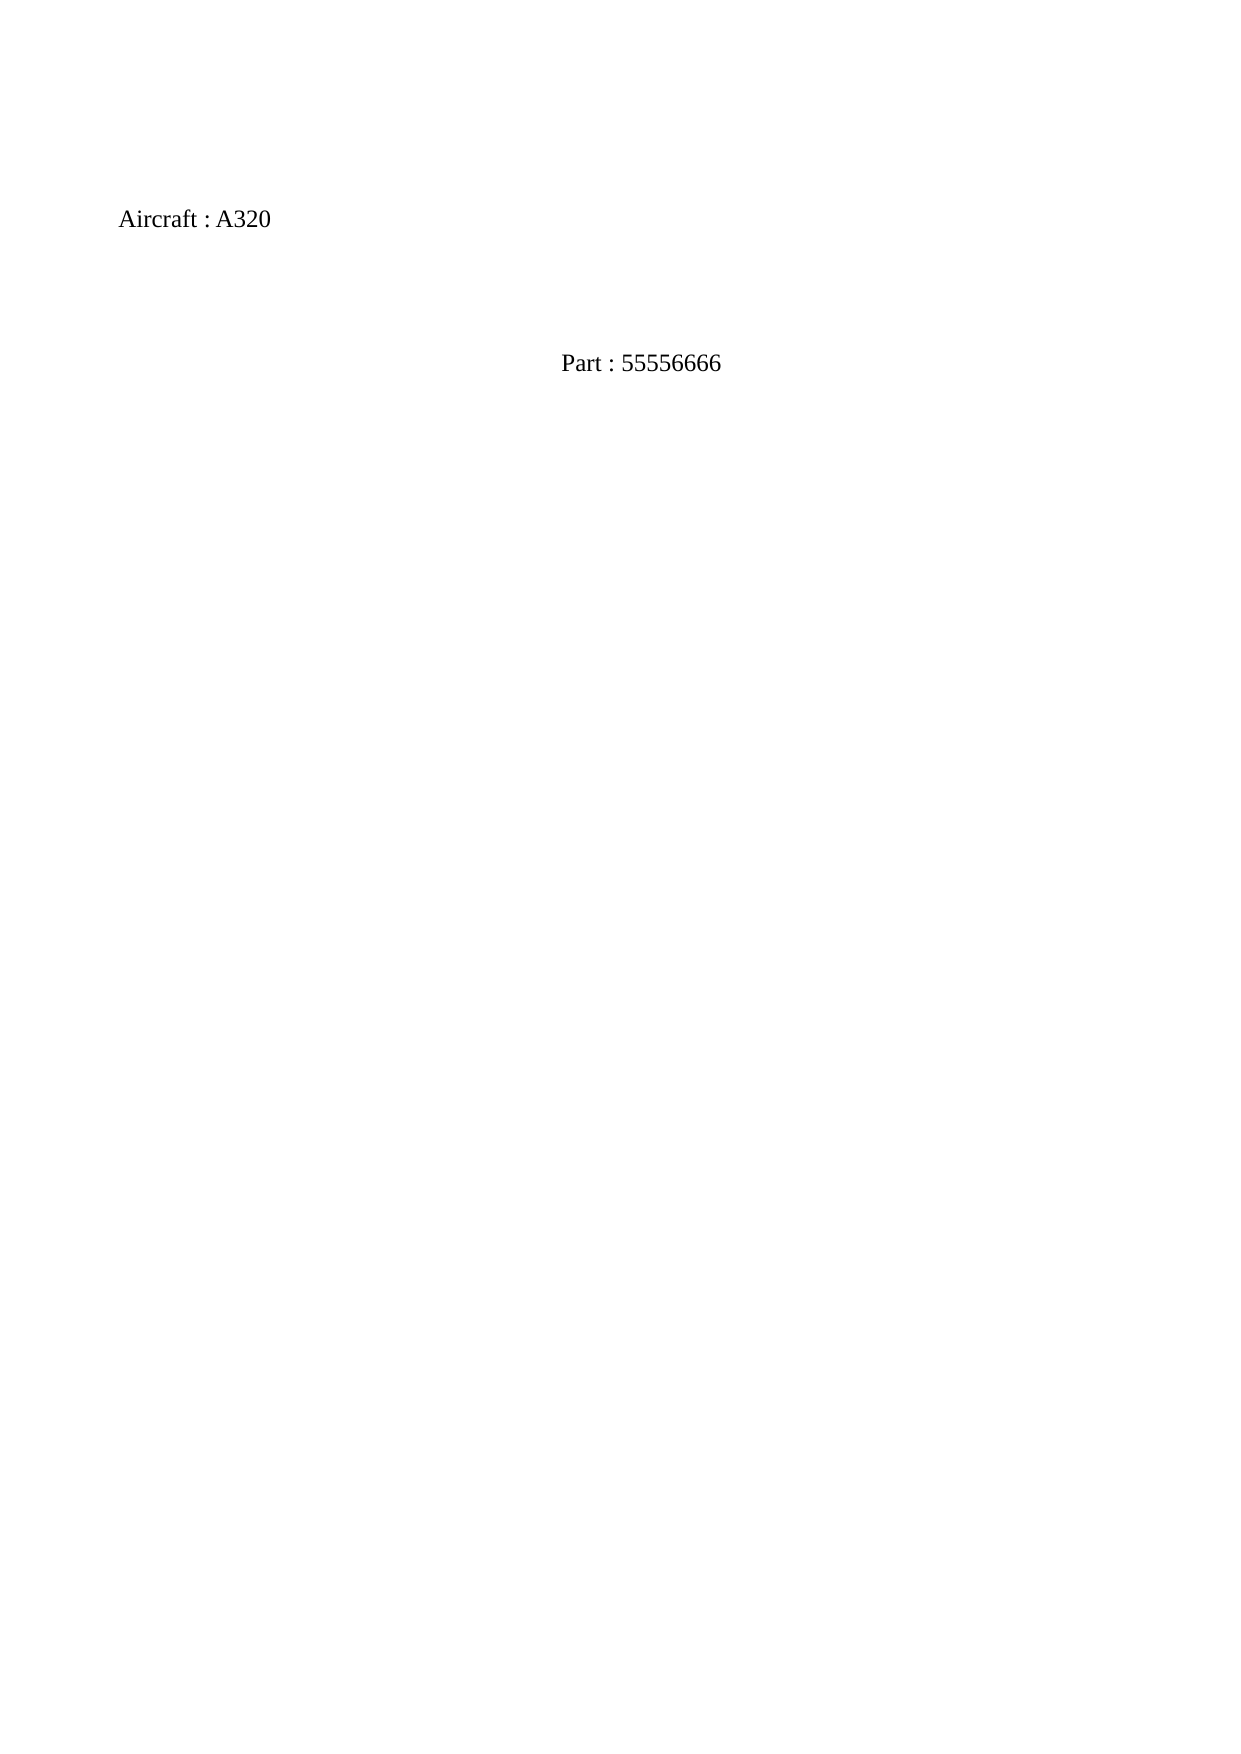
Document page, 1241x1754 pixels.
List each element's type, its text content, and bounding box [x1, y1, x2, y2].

text Aircraft : A320 [118, 204, 1122, 233]
text Part : 55556666 [118, 348, 1122, 377]
